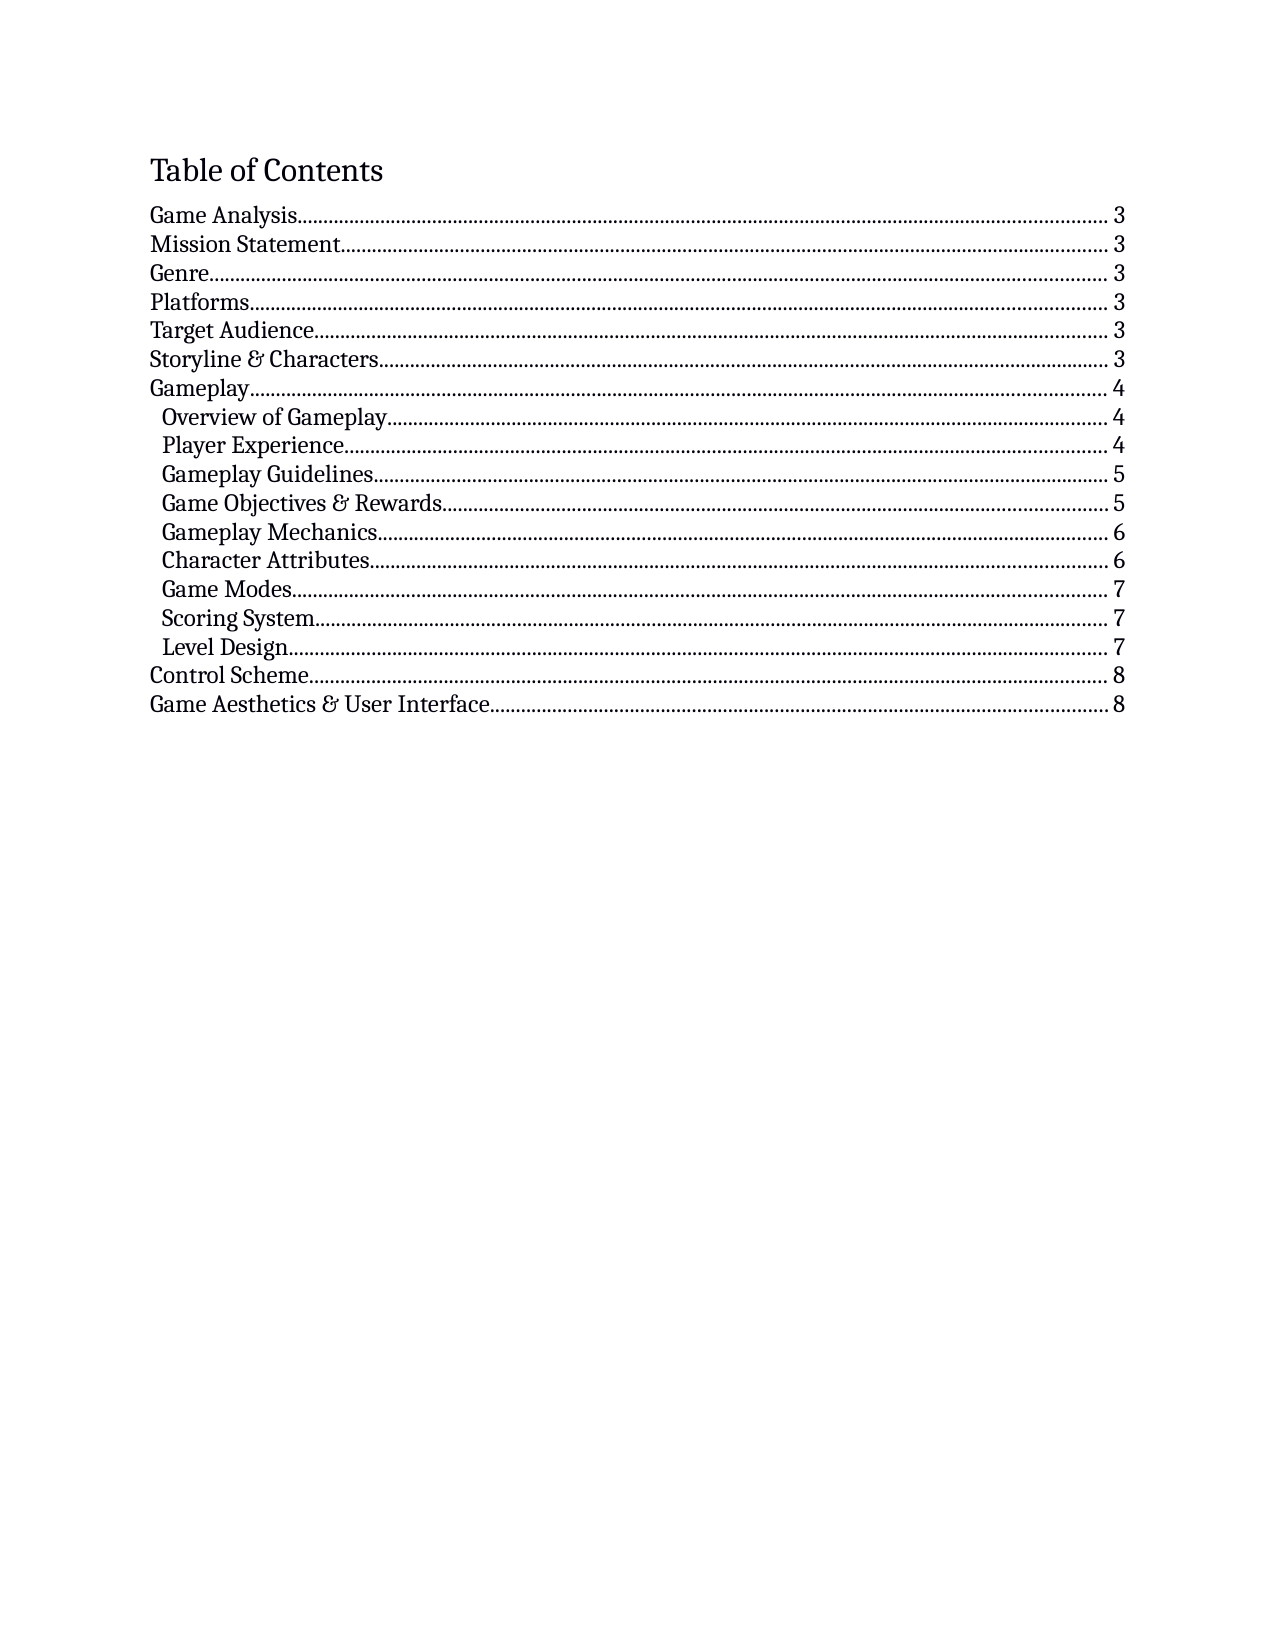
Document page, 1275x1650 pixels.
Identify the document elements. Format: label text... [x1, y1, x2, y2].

text Level Design 7 [162, 632, 1125, 661]
text Storyline & Characters 3 [150, 345, 1125, 374]
text Target Audience 3 [150, 316, 1125, 345]
subtitle Table of Contents [150, 151, 1125, 189]
text Scoring System 7 [162, 604, 1125, 632]
text Gameplay 4 [150, 374, 1125, 402]
text Gameplay Guidelines 5 [162, 460, 1125, 489]
text Game Modes 7 [162, 575, 1125, 604]
text Mission Statement 3 [150, 230, 1125, 259]
text Gameplay Mechanics 6 [162, 517, 1125, 546]
text Platforms 3 [150, 287, 1125, 316]
text Genre 3 [150, 259, 1125, 287]
text Player Experience 4 [162, 431, 1125, 460]
text Game Aesthetics & User Interface 8 [150, 690, 1125, 719]
text Game Objectives & Rewards 5 [162, 489, 1125, 517]
text Character Attributes 6 [162, 546, 1125, 575]
text Overview of Gameplay 4 [162, 402, 1125, 431]
text Control Scheme 8 [150, 661, 1125, 690]
text Game Analysis 3 [150, 201, 1125, 230]
